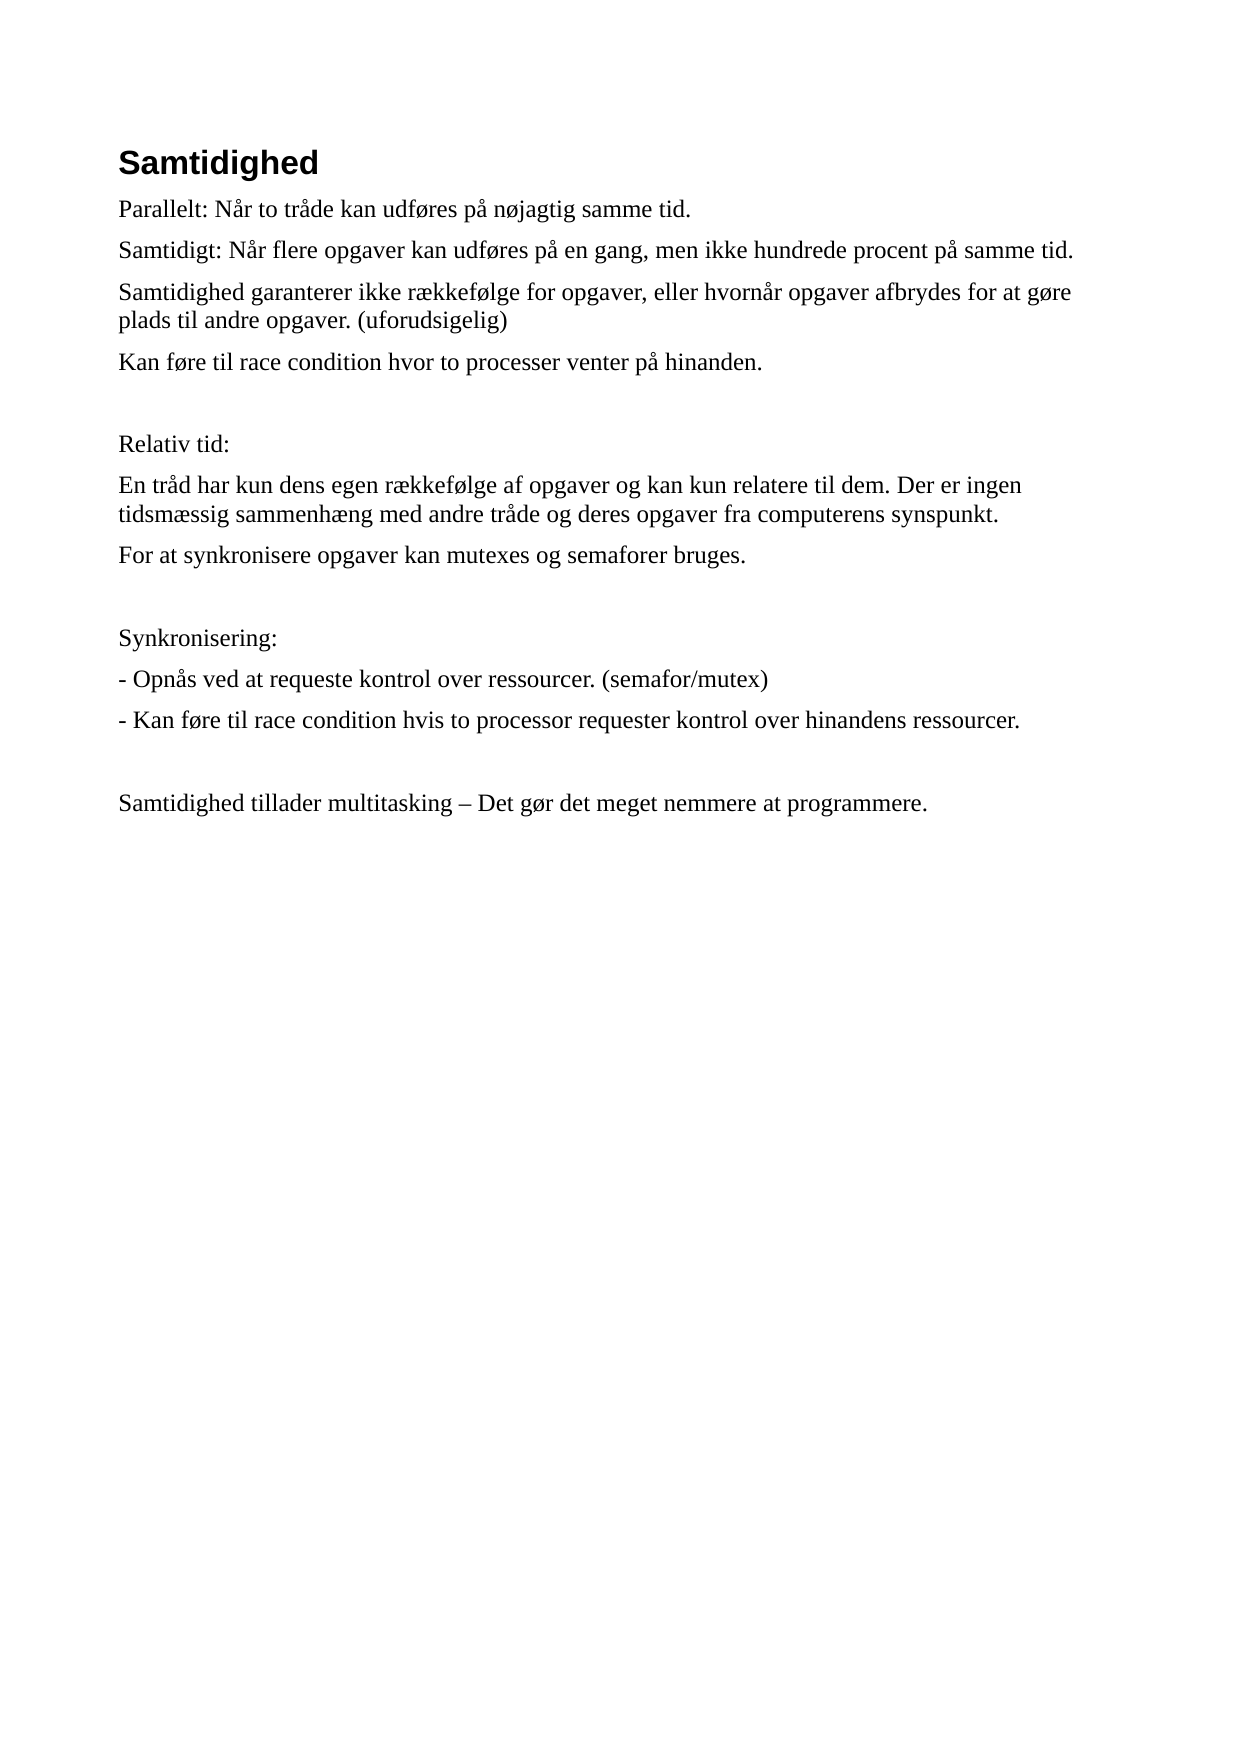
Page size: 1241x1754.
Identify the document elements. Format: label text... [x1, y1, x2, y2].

text Samtidigt: Når flere opgaver kan udføres på en gang, men ikke hundrede procent på samme tid. [118, 236, 1122, 264]
text Kan føre til race condition hvor to processer venter på hinanden. [118, 347, 1122, 376]
text For at synkronisere opgaver kan mutexes og semaforer bruges. [118, 541, 1122, 569]
text Relativ tid: [118, 429, 1122, 458]
text - Kan føre til race condition hvis to processor requester kontrol over hinandens ressourcer. [118, 706, 1122, 734]
text Samtidighed garanterer ikke rækkefølge for opgaver, eller hvornår opgaver afbrydes for at gøre plads til andre opgaver. (uforudsigelig) [118, 277, 1122, 334]
text - Opnås ved at requeste kontrol over ressourcer. (semafor/mutex) [118, 664, 1122, 693]
text Parallelt: Når to tråde kan udføres på nøjagtig samme tid. [118, 194, 1122, 223]
text Synkronisering: [118, 623, 1122, 652]
text Samtidighed tillader multitasking – Det gør det meget nemmere at programmere. [118, 788, 1122, 817]
text En tråd har kun dens egen rækkefølge af opgaver og kan kun relatere til dem. Der er ingen tidsmæssig sammenhæng med andre tråde og deres opgaver fra computerens synspunkt. [118, 471, 1122, 528]
subtitle Samtidighed [118, 143, 1122, 182]
